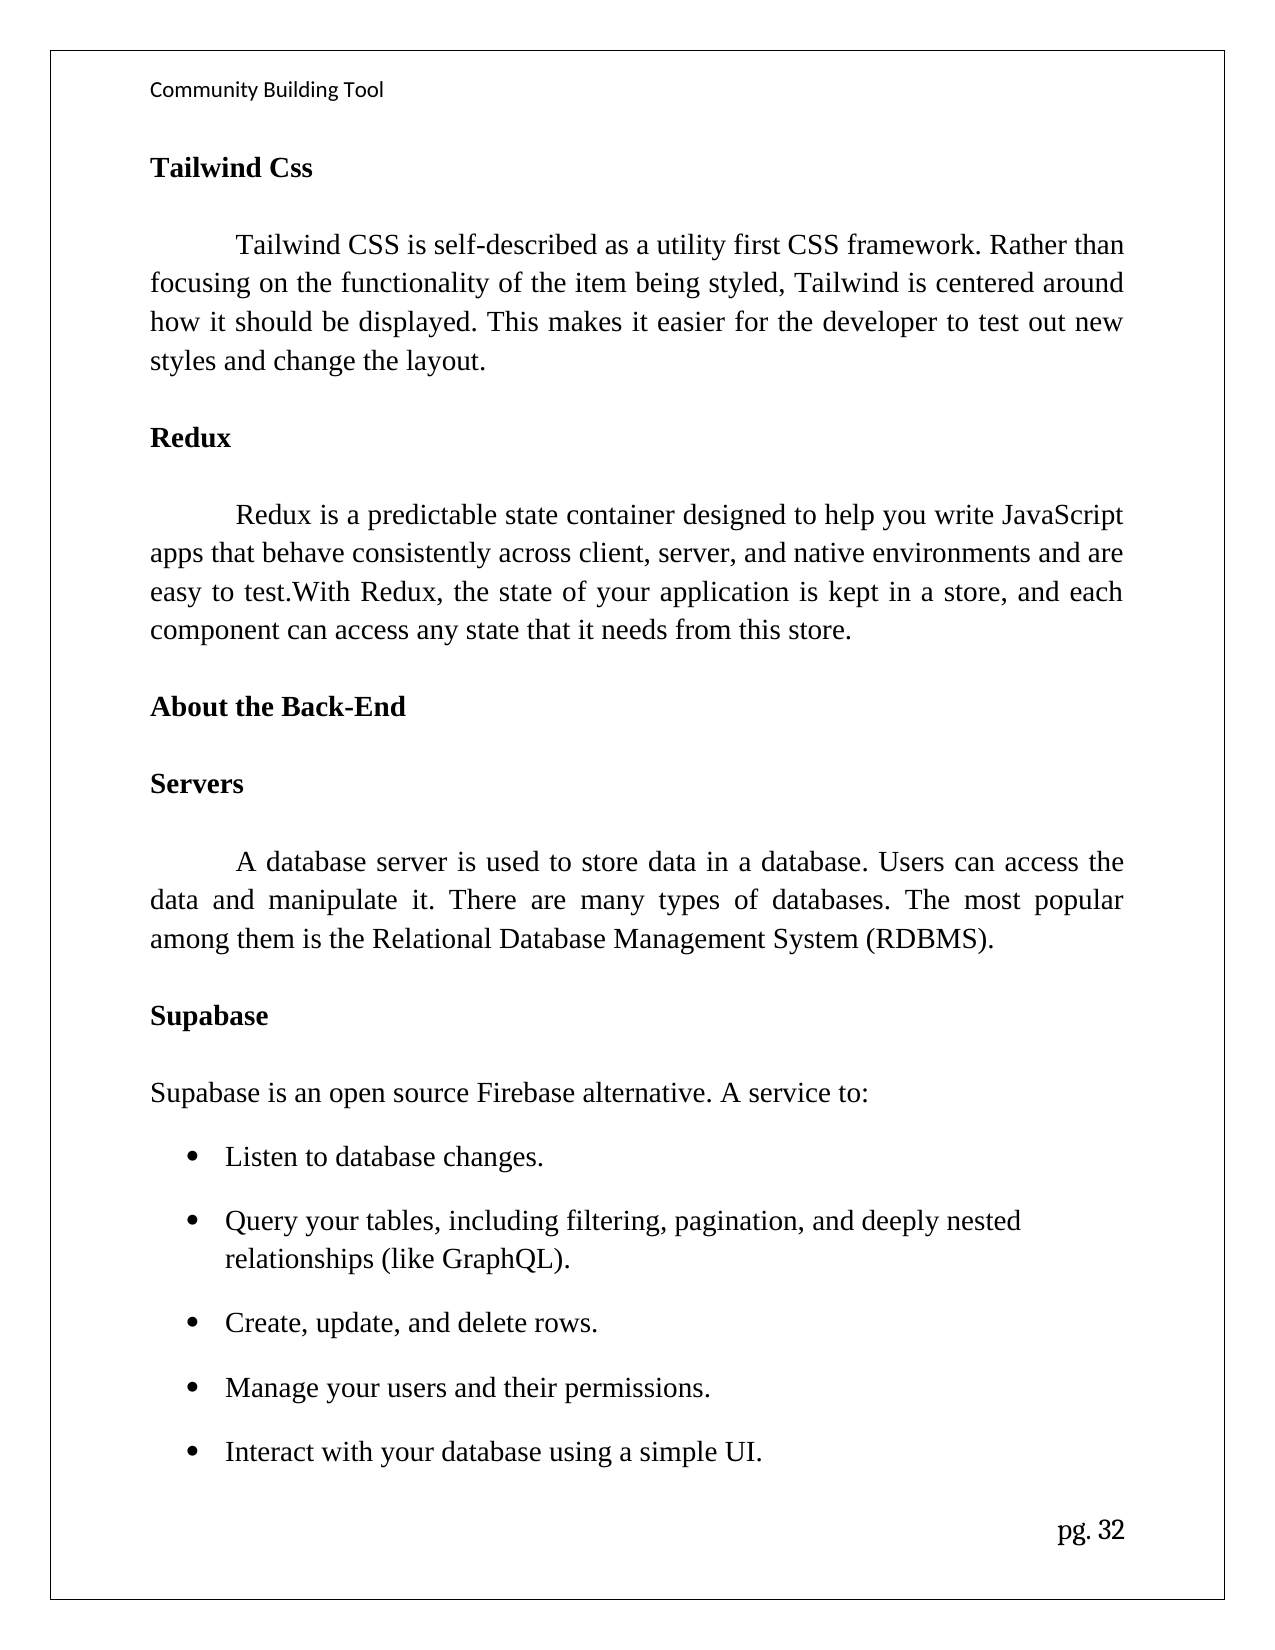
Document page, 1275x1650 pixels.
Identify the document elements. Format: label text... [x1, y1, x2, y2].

text Supabase is an open source Firebase alternative. A service to: [150, 1075, 1125, 1108]
text Tailwind CSS is self-described as a utility first CSS framework. Rather than focusing on the functionality of the item being styled, Tailwind is centered around how it should be displayed. This makes it easier for the developer to test out new styles and change the layout. [150, 227, 1125, 376]
text A database server is used to store data in a database. Users can access the data and manipulate it. There are many types of databases. The most popular among them is the Relational Database Management System (RDBMS). [150, 844, 1125, 954]
list Interact with your database using a simple UI. [187, 1434, 1125, 1467]
text Redux [150, 420, 1125, 453]
text Redux is a predictable state container designed to help you write JavaScript apps that behave consistently across client, server, and native environments and are easy to test.With Redux, the state of your application is kept in a store, and each component can access any state that it needs from this store. [150, 497, 1125, 646]
text Servers [150, 767, 1125, 800]
list Listen to database changes. [187, 1139, 1125, 1173]
list Manage your users and their permissions. [187, 1370, 1125, 1403]
list Create, update, and delete rows. [187, 1306, 1125, 1339]
text About the Back-End [150, 689, 1125, 723]
list Query your tables, including filtering, pagination, and deeply nested relationships (like GraphQL). [187, 1203, 1125, 1275]
text Supabase [150, 998, 1125, 1031]
text Tailwind Css [150, 150, 1125, 183]
